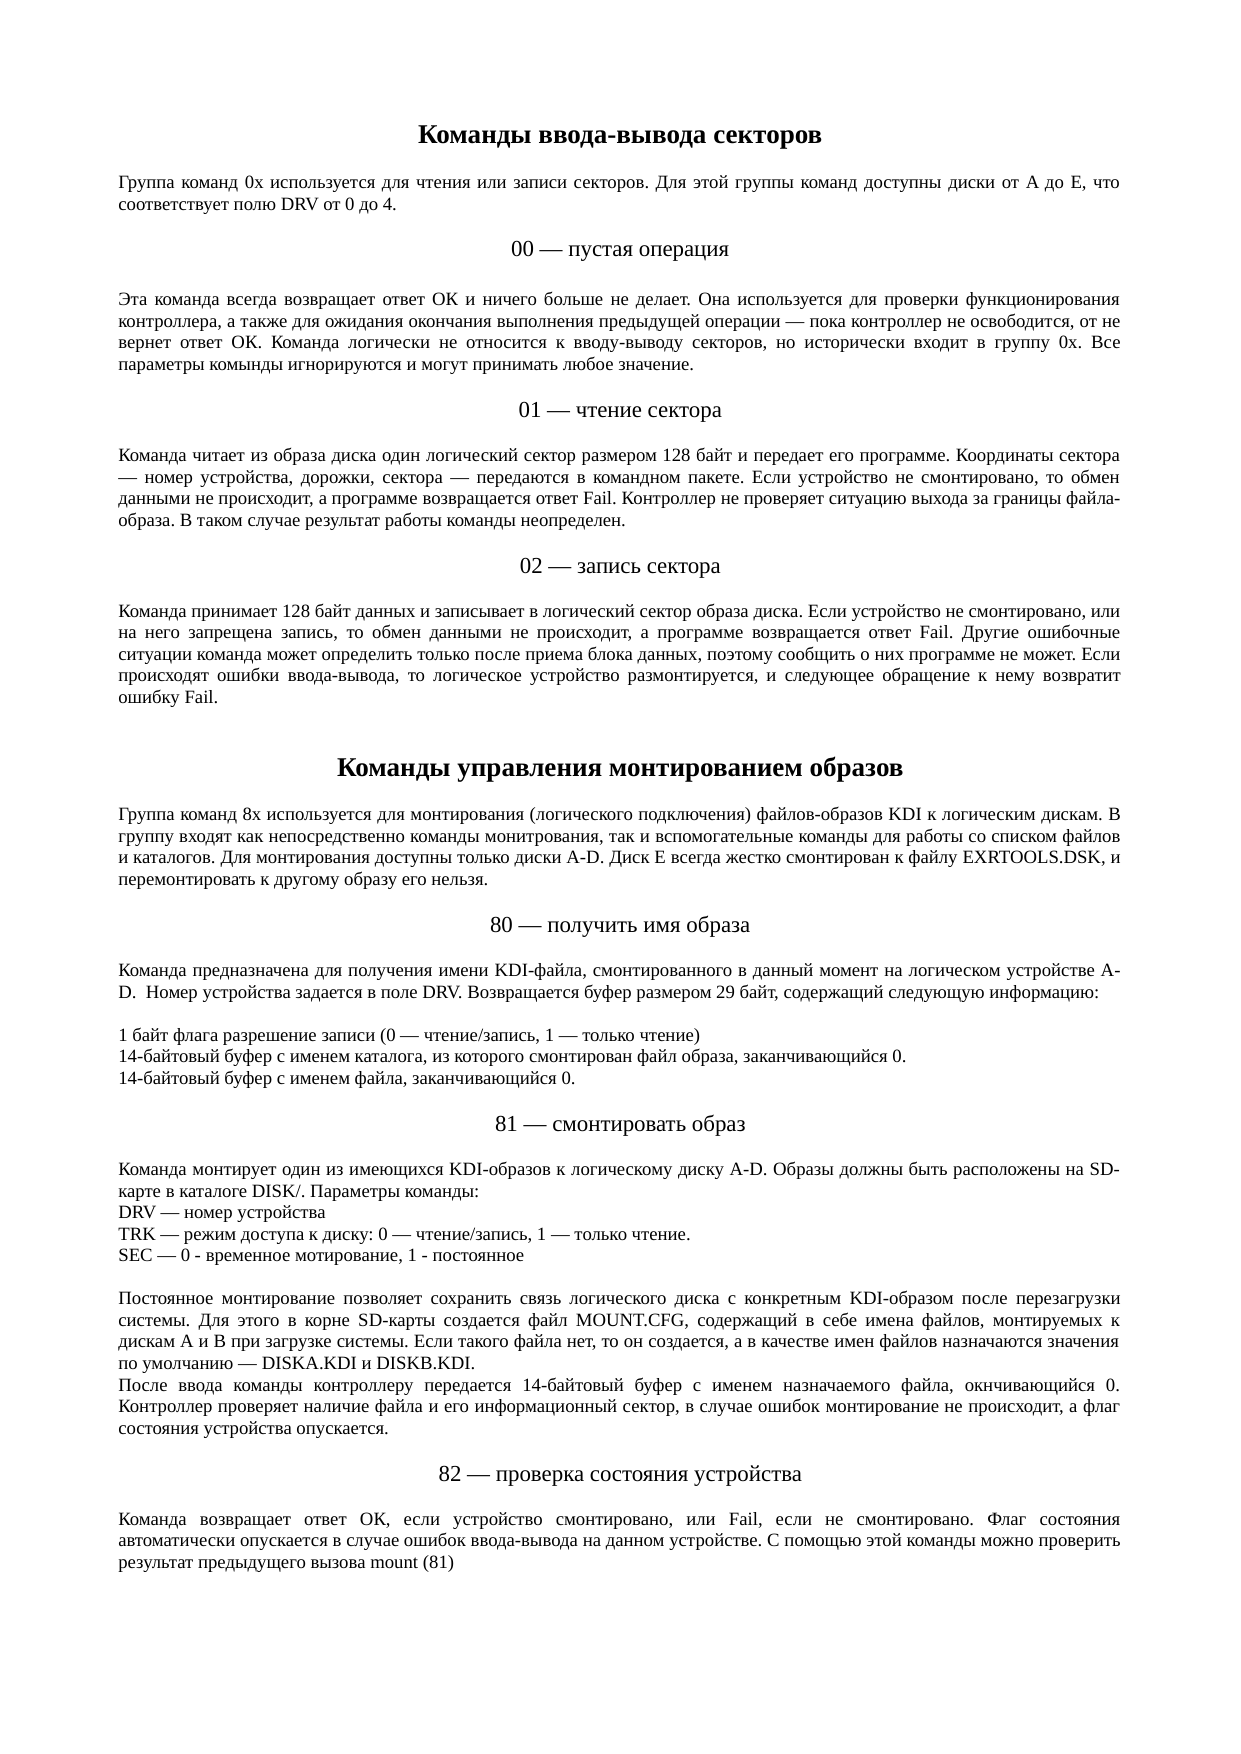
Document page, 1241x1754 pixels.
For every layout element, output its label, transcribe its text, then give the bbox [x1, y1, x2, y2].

text Постоянное монтирование позволяет сохранить связь логического диска с конкретным KDI-образом после перезагрузки системы. Для этого в корне SD-карты создается файл MOUNT.CFG, содержащий в себе имена файлов, монтируемых к дискам А и В при загрузке системы. Если такого файла нет, то он создается, а в качестве имен файлов назначаются значения по умолчанию — DISKA.KDI и DISKB.KDI. [118, 1287, 1122, 1373]
text После ввода команды контроллеру передается 14-байтовый буфер с именем назначаемого файла, окнчивающийся 0. Контроллер проверяет наличие файла и его информационный сектор, в случае ошибок монтирование не происходит, а флаг состояния устройства опускается. [118, 1373, 1122, 1438]
text Команда возвращает ответ ОК, если устройство смонтировано, или Fail, если не смонтировано. Флаг состояния автоматически опускается в случае ошибок ввода-вывода на данном устройстве. С помощью этой команды можно проверить результат предыдущего вызова mount (81) [118, 1508, 1122, 1572]
text Команда монтирует один из имеющихся KDI-образов к логическому диску A-D. Образы должны быть расположены на SD-карте в каталоге DISK/. Параметры команды: [118, 1158, 1122, 1201]
text Команда читает из образа диска один логический сектор размером 128 байт и передает его программе. Координаты сектора — номер устройства, дорожки, сектора — передаются в командном пакете. Если устройство не смонтировано, то обмен данными не происходит, а программе возвращается ответ Fail. Контроллер не проверяет ситуацию выхода за границы файла-образа. В таком случае результат работы команды неопределен. [118, 444, 1122, 530]
text 80 — получить имя образа [118, 911, 1122, 937]
text SEC — 0 - временное мотирование, 1 - постоянное [118, 1244, 1122, 1266]
text Эта команда всегда возвращает ответ ОК и ничего больше не делает. Она используется для проверки функционирования контроллера, а также для ожидания окончания выполнения предыдущей операции — пока контроллер не освободится, от не вернет ответ ОК. Команда логически не относится к вводу-выводу секторов, но исторически входит в группу 0х. Все параметры комынды игнорируются и могут принимать любое значение. [118, 288, 1122, 374]
text 02 — запись сектора [118, 552, 1122, 578]
text 14-байтовый буфер с именем каталога, из которого смонтирован файл образа, заканчивающийся 0. [118, 1045, 1122, 1067]
text 14-байтовый буфер с именем файла, заканчивающийся 0. [118, 1067, 1122, 1088]
text Команды управления монтированием образов [118, 751, 1122, 782]
text 00 — пустая операция [118, 236, 1122, 262]
text 1 байт флага разрешение записи (0 — чтение/запись, 1 — только чтение) [118, 1024, 1122, 1045]
text Команда предназначена для получения имени KDI-файла, смонтированного в данный момент на логическом устройстве A-D. Номер устройства задается в поле DRV. Возвращается буфер размером 29 байт, содержащий следующую информацию: [118, 959, 1122, 1002]
text Группа команд 8х используется для монтирования (логического подключения) файлов-образов KDI к логическим дискам. В группу входят как непосредственно команды монитрования, так и вспомогательные команды для работы со списком файлов и каталогов. Для монтирования доступны только диски А-D. Диск E всегда жестко смонтирован к файлу EXRTOOLS.DSK, и перемонтировать к другому образу его нельзя. [118, 803, 1122, 889]
text TRK — режим доступа к диску: 0 — чтение/запись, 1 — только чтение. [118, 1223, 1122, 1244]
text Команды ввода-вывода секторов [118, 118, 1122, 149]
text 01 — чтение сектора [118, 396, 1122, 422]
text DRV — номер устройства [118, 1201, 1122, 1223]
text Команда принимает 128 байт данных и записывает в логический сектор образа диска. Если устройство не смонтировано, или на него запрещена запись, то обмен данными не происходит, а программе возвращается ответ Fail. Другие ошибочные ситуации команда может определить только после приема блока данных, поэтому сообщить о них программе не может. Если происходят ошибки ввода-вывода, то логическое устройство размонтируется, и следующее обращение к нему возвратит ошибку Fail. [118, 600, 1122, 707]
text 82 — проверка состояния устройства [118, 1460, 1122, 1486]
text 81 — смонтировать образ [118, 1110, 1122, 1136]
text Группа команд 0х используется для чтения или записи секторов. Для этой группы команд доступны диски от A до Е, что соответствует полю DRV от 0 до 4. [118, 171, 1122, 214]
